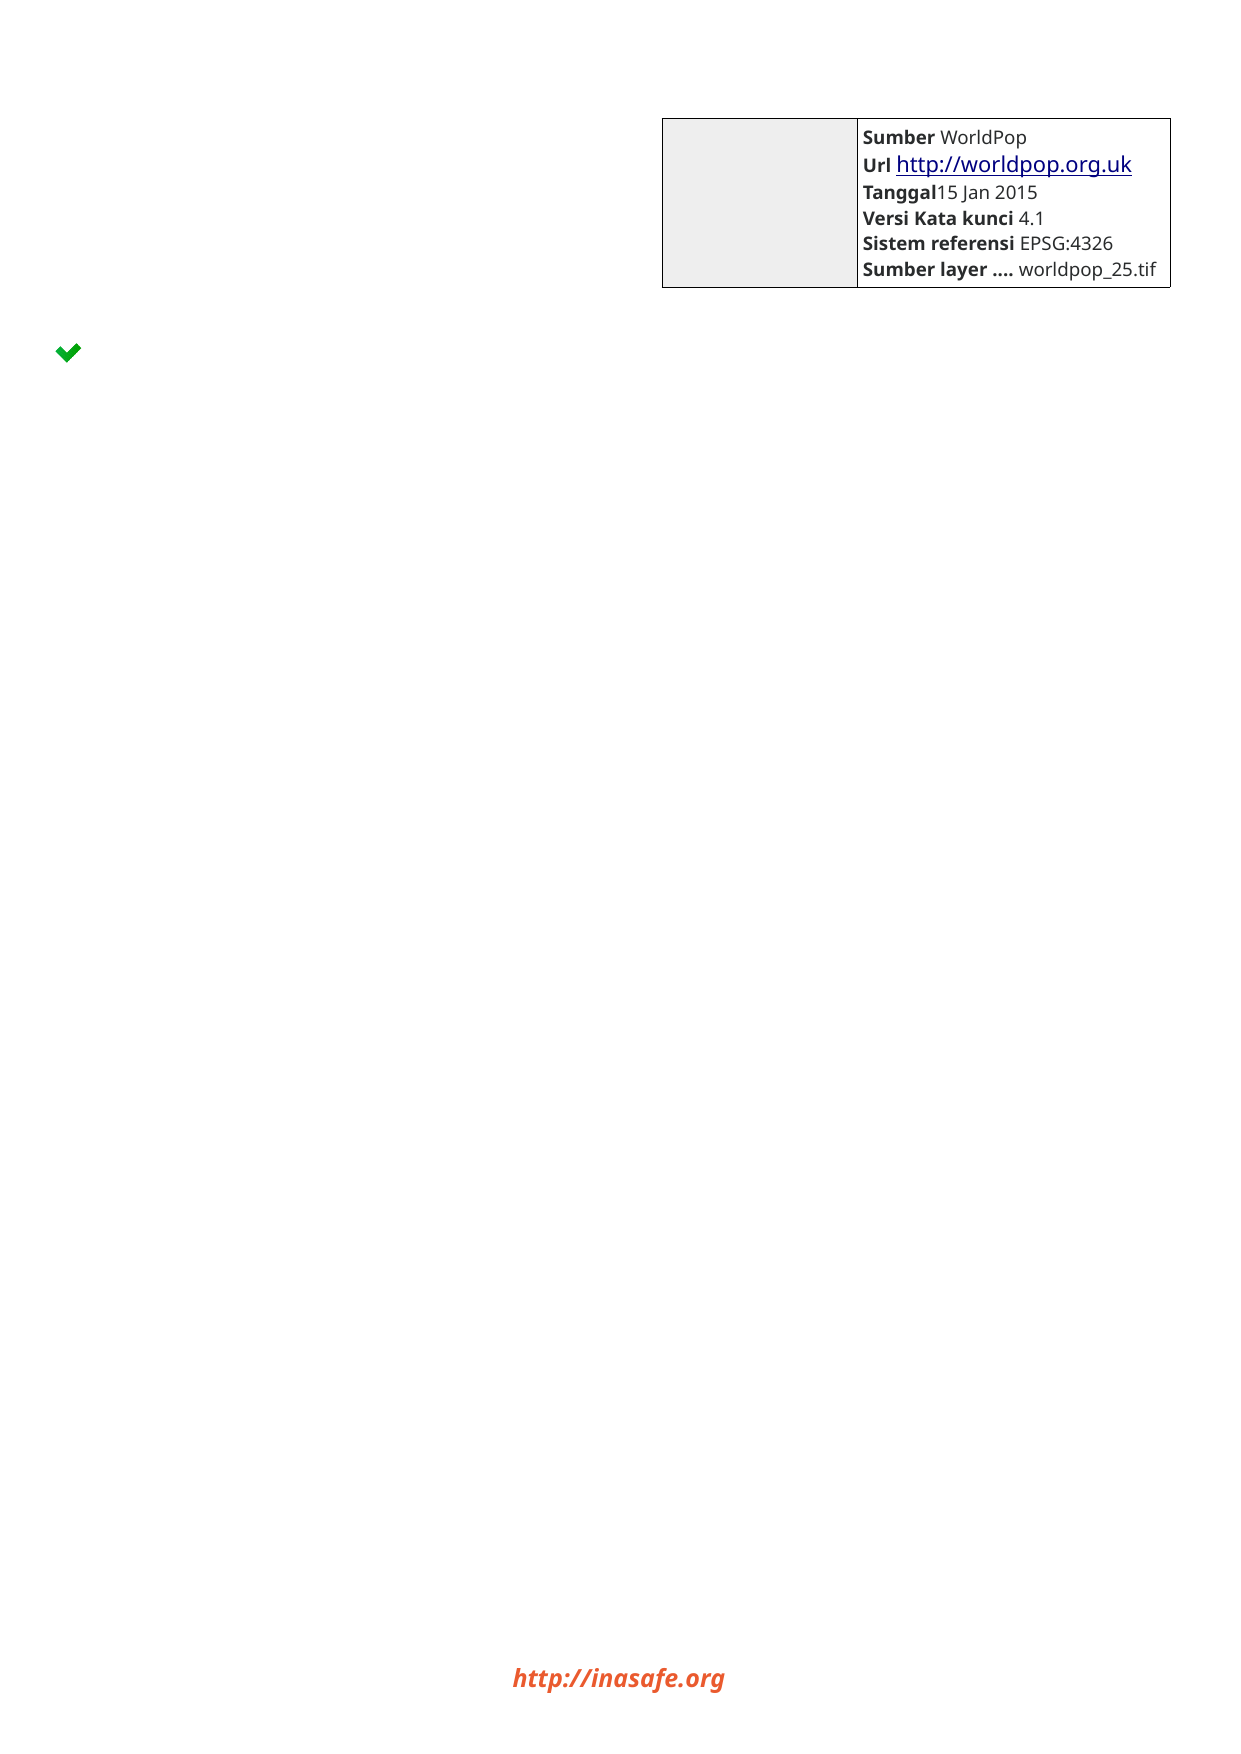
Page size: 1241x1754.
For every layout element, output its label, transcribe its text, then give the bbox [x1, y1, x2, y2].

table_cell [663, 119, 857, 287]
table_cell Sumber WorldPop Url http://worldpop.org.uk Tanggal15 Jan 2015 Versi Kata kunci 4.1 Sistem referensi EPSG:4326 Sumber layer .... worldpop_25.tif [858, 119, 1170, 287]
